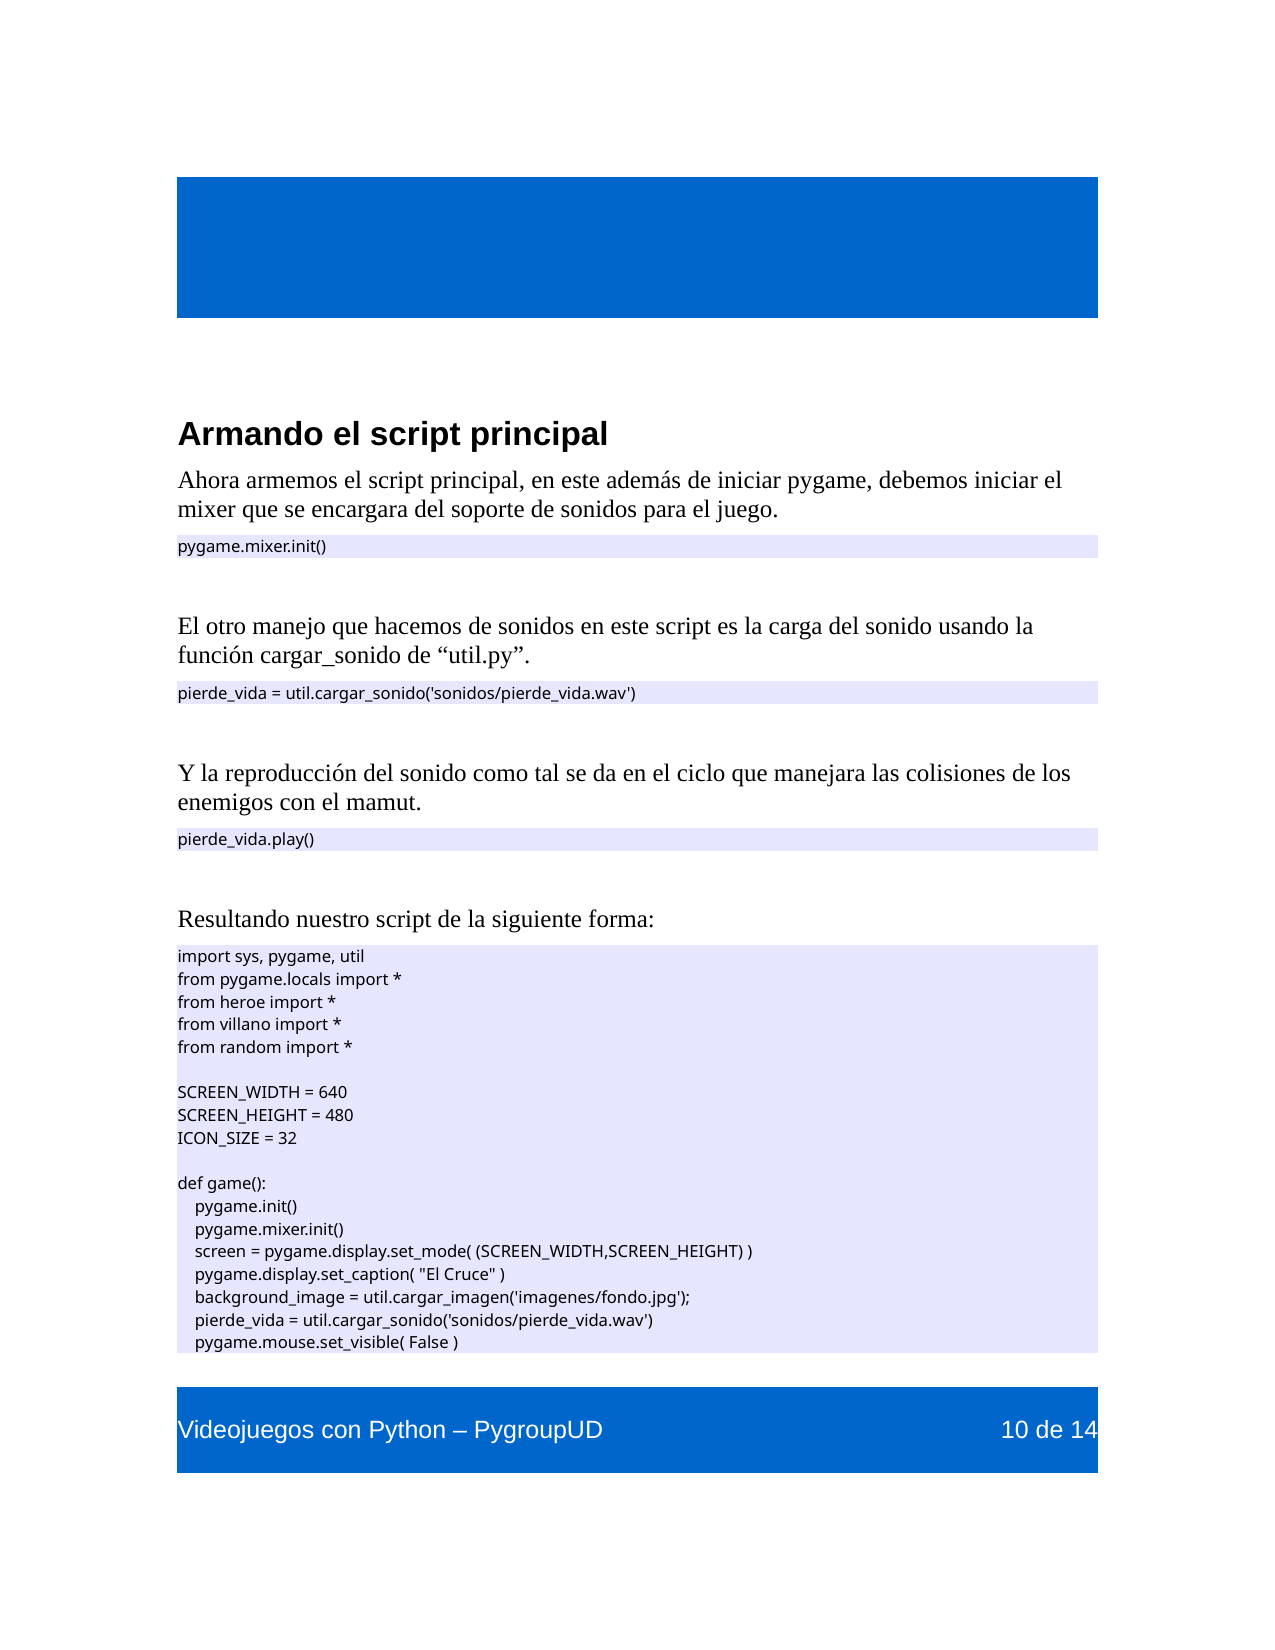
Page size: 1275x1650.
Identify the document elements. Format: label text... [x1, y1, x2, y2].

text SCREEN_WIDTH = 640 [177, 1081, 1098, 1104]
text Y la reproducción del sonido como tal se da en el ciclo que manejara las colisiones de los enemigos con el mamut. [177, 758, 1098, 815]
text ICON_SIZE = 32 [177, 1126, 1098, 1149]
subtitle Armando el script principal [177, 414, 1098, 452]
text from heroe import * [177, 990, 1098, 1013]
text Resultando nuestro script de la siguiente forma: [177, 904, 1098, 933]
text def game(): [177, 1172, 1098, 1194]
text from villano import * [177, 1013, 1098, 1036]
text pierde_vida = util.cargar_sonido('sonidos/pierde_vida.wav') [177, 681, 1098, 704]
text background_image = util.cargar_imagen('imagenes/fondo.jpg'); [177, 1285, 1098, 1308]
text Ahora armemos el script principal, en este además de iniciar pygame, debemos iniciar el mixer que se encargara del soporte de sonidos para el juego. [177, 465, 1098, 522]
text pygame.mouse.set_visible( False ) [177, 1331, 1098, 1353]
text screen = pygame.display.set_mode( (SCREEN_WIDTH,SCREEN_HEIGHT) ) [177, 1240, 1098, 1263]
text from random import * [177, 1036, 1098, 1058]
text pygame.mixer.init() [177, 1217, 1098, 1240]
text El otro manejo que hacemos de sonidos en este script es la carga del sonido usando la función cargar_sonido de “util.py”. [177, 611, 1098, 669]
text pierde_vida = util.cargar_sonido('sonidos/pierde_vida.wav') [177, 1308, 1098, 1331]
text pygame.display.set_caption( "El Cruce" ) [177, 1263, 1098, 1285]
text pygame.init() [177, 1194, 1098, 1217]
text pygame.mixer.init() [177, 535, 1098, 558]
text from pygame.locals import * [177, 967, 1098, 990]
text import sys, pygame, util [177, 945, 1098, 967]
text SCREEN_HEIGHT = 480 [177, 1104, 1098, 1126]
text pierde_vida.play() [177, 828, 1098, 851]
